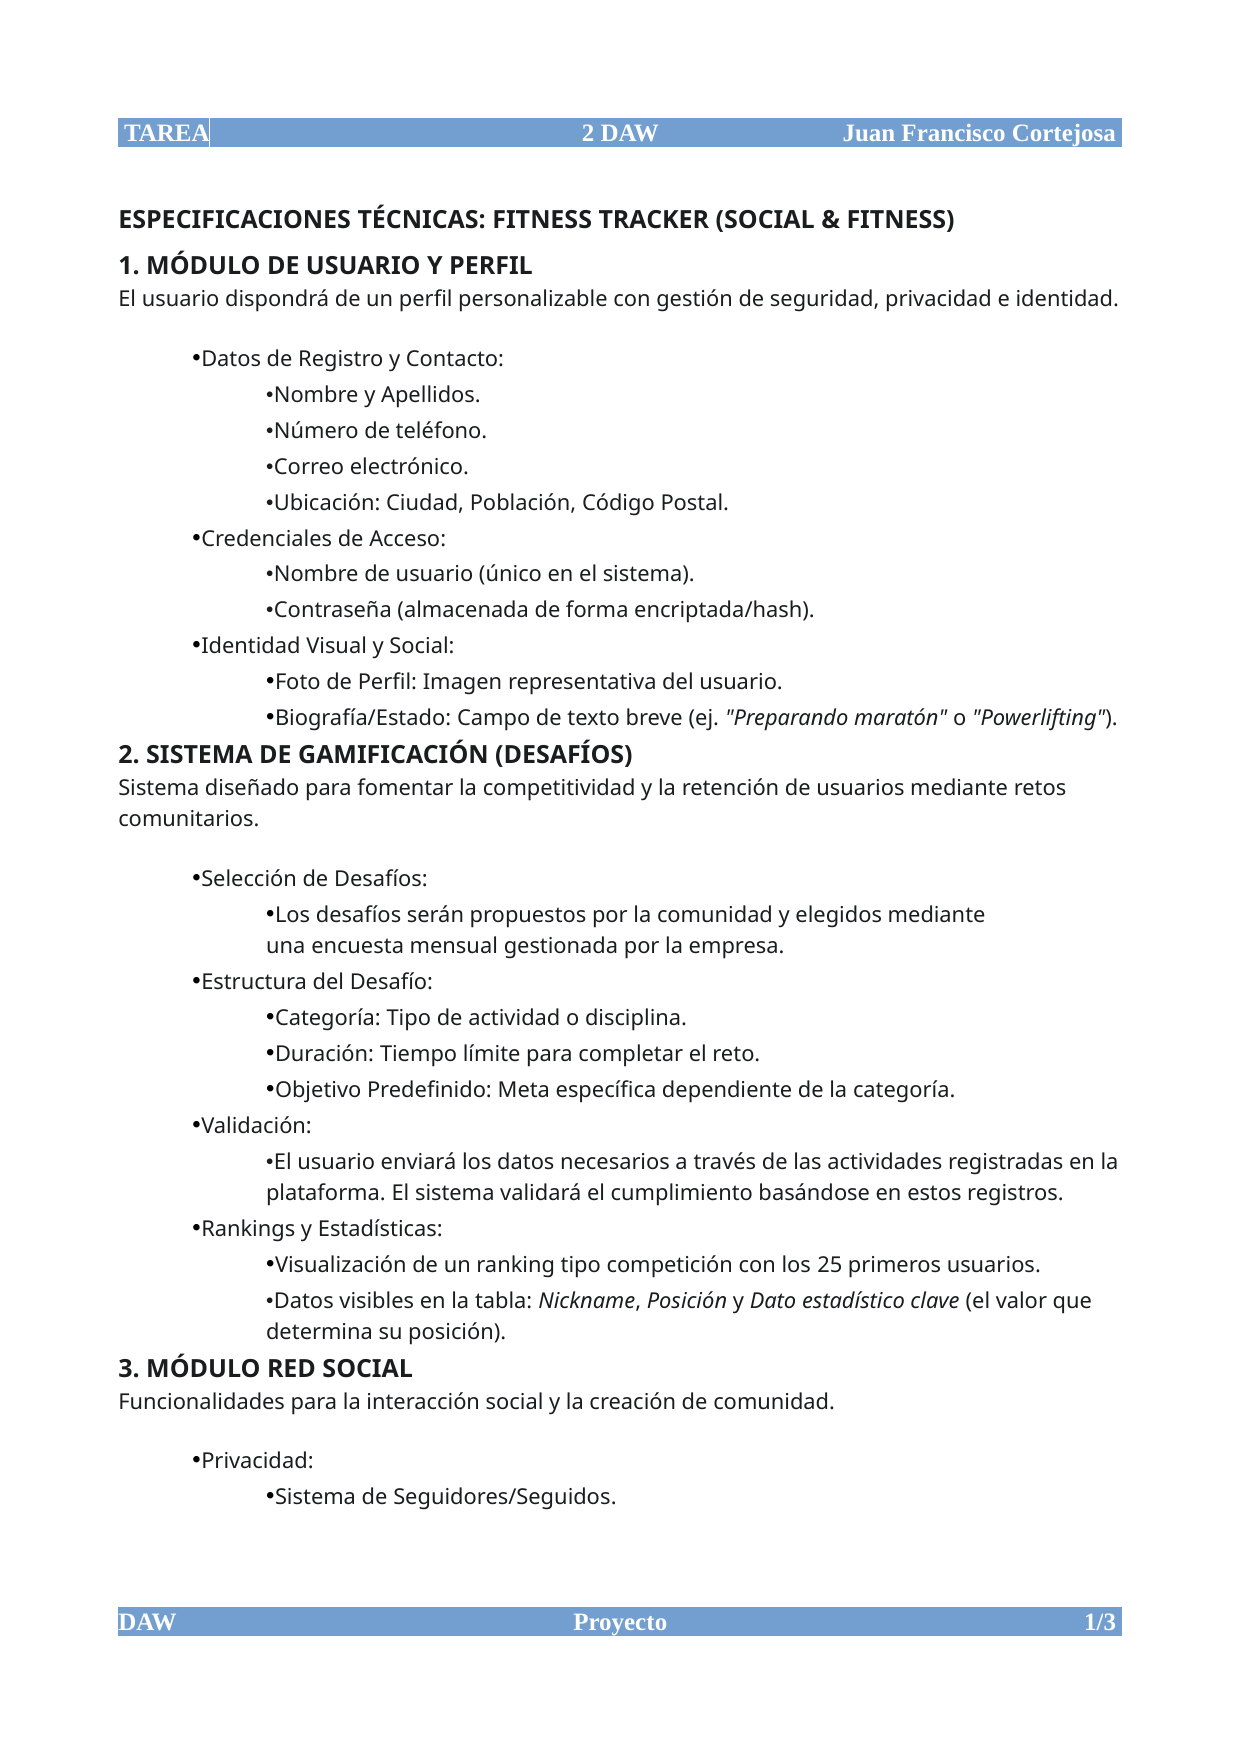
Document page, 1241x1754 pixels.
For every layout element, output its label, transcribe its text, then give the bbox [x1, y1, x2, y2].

list Datos visibles en la tabla: Nickname, Posición y Dato estadístico clave (el valor que determina su posición). [118, 1283, 1122, 1346]
subtitle 1. MÓDULO DE USUARIO Y PERFIL [118, 248, 1122, 282]
list Datos de Registro y Contacto: [118, 341, 1122, 373]
list Estructura del Desafío: [118, 964, 1122, 996]
list Rankings y Estadísticas: [118, 1211, 1122, 1243]
text Sistema diseñado para fomentar la competitividad y la retención de usuarios mediante retos comunitarios. [118, 771, 1122, 833]
subtitle 3. MÓDULO RED SOCIAL [118, 1350, 1122, 1384]
list Duración: Tiempo límite para completar el reto. [118, 1036, 1122, 1068]
list Nombre de usuario (único en el sistema). [118, 557, 1122, 588]
list Identidad Visual y Social: [118, 629, 1122, 660]
list Selección de Desafíos: [118, 861, 1122, 893]
text El usuario dispondrá de un perfil personalizable con gestión de seguridad, privacidad e identidad. [118, 282, 1122, 313]
list El usuario enviará los datos necesarios a través de las actividades registradas en la plataforma. El sistema validará el cumplimiento basándose en estos registros. [118, 1144, 1122, 1207]
list Foto de Perfil: Imagen representativa del usuario. [118, 665, 1122, 696]
list Objetivo Predefinido: Meta específica dependiente de la categoría. [118, 1072, 1122, 1103]
list Los desafíos serán propuestos por la comunidad y elegidos mediante una encuesta mensual gestionada por la empresa. [118, 897, 1122, 960]
subtitle ESPECIFICACIONES TÉCNICAS: FITNESS TRACKER (SOCIAL & FITNESS) [118, 201, 1122, 235]
list Correo electrónico. [118, 449, 1122, 480]
list Contraseña (almacenada de forma encriptada/hash). [118, 593, 1122, 624]
list Visualización de un ranking tipo competición con los 25 primeros usuarios. [118, 1247, 1122, 1278]
list Sistema de Seguidores/Seguidos. [118, 1480, 1122, 1511]
list Ubicación: Ciudad, Población, Código Postal. [118, 485, 1122, 516]
list Categoría: Tipo de actividad o disciplina. [118, 1000, 1122, 1032]
list Privacidad: [118, 1444, 1122, 1475]
list Credenciales de Acceso: [118, 521, 1122, 552]
subtitle 2. SISTEMA DE GAMIFICACIÓN (DESAFÍOS) [118, 737, 1122, 771]
list Biografía/Estado: Campo de texto breve (ej. "Preparando maratón" o "Powerlifting"). [118, 701, 1122, 732]
list Nombre y Apellidos. [118, 377, 1122, 408]
text Funcionalidades para la interacción social y la creación de comunidad. [118, 1384, 1122, 1416]
list Número de teléfono. [118, 413, 1122, 444]
list Validación: [118, 1108, 1122, 1139]
